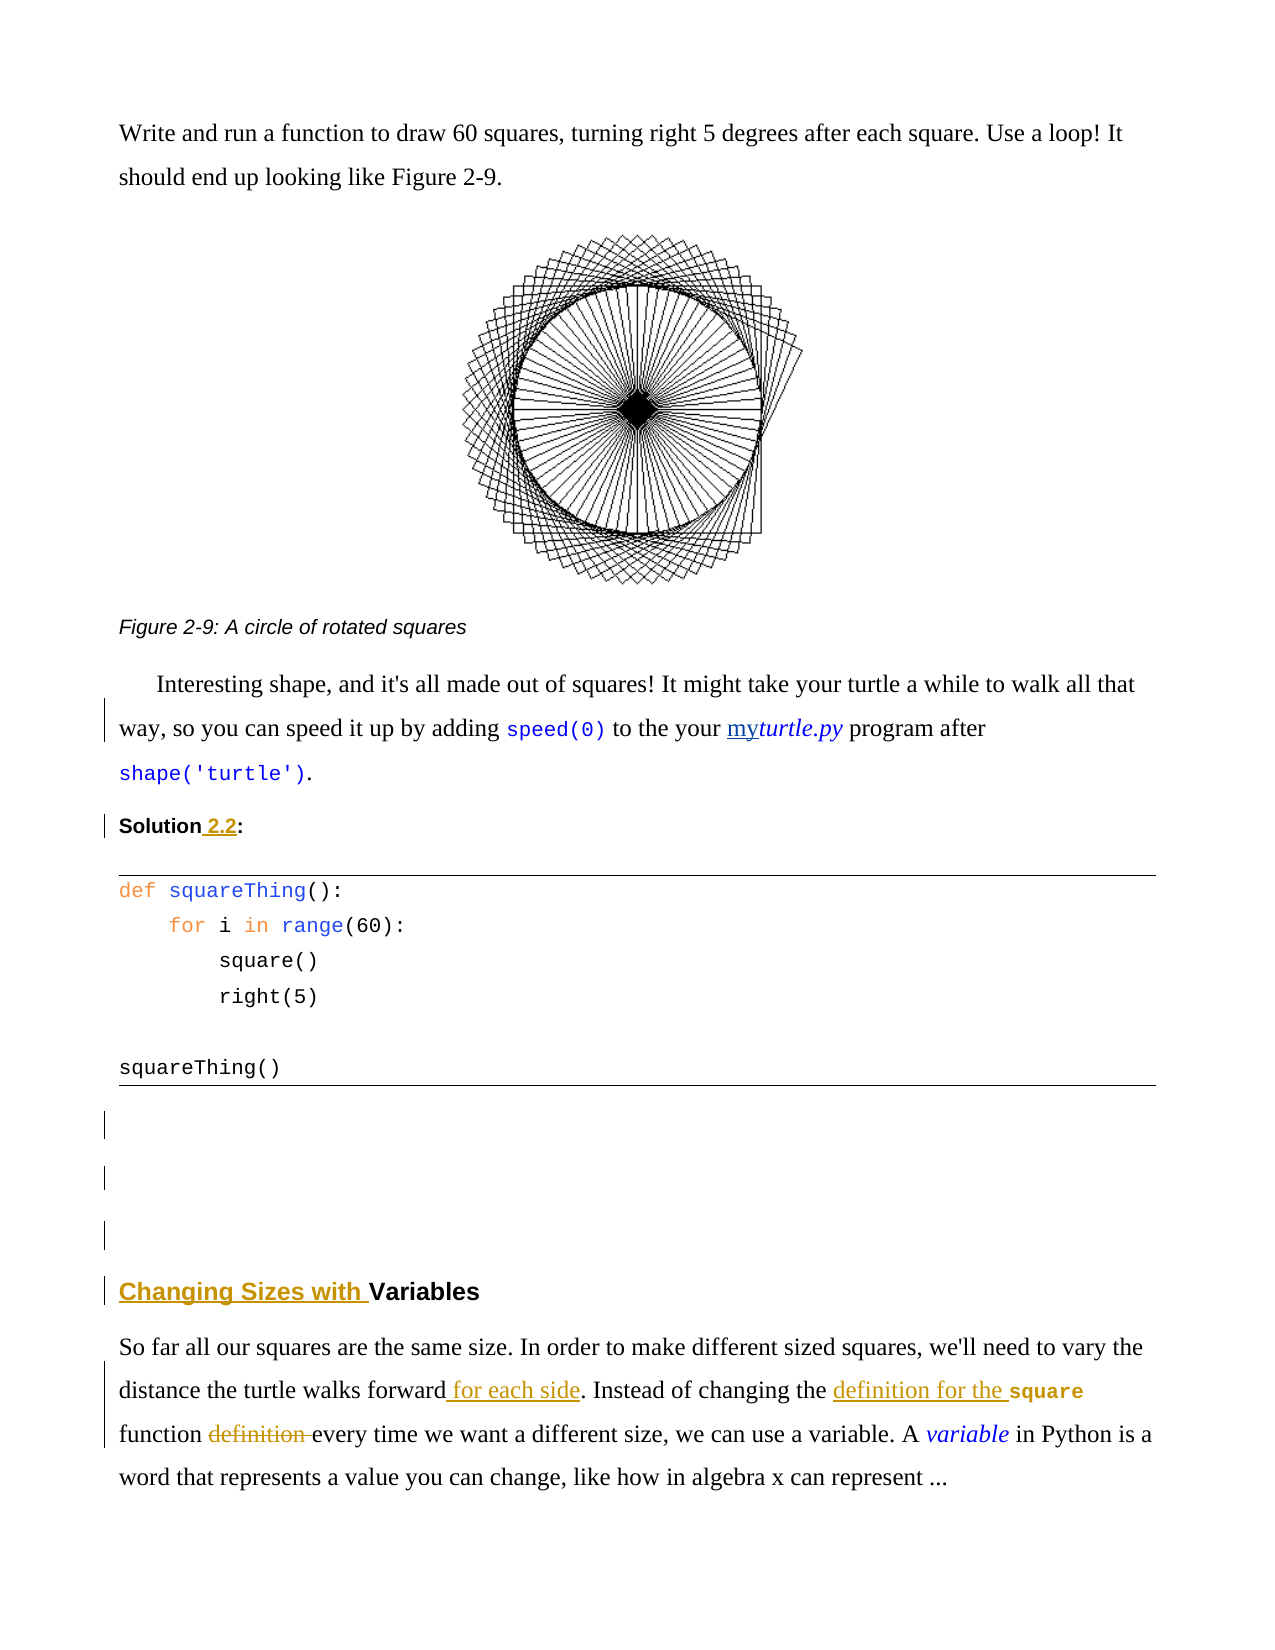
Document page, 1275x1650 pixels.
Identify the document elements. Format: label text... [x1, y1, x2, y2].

text Changing Sizes with Variables [118, 1276, 1156, 1305]
picture [450, 204, 825, 603]
text Figure 2-9: A circle of rotated squares [118, 217, 1156, 639]
text right(5) [118, 986, 1156, 1009]
text Write and run a function to draw 60 squares, turning right 5 degrees after each square. Use a loop! It should end up looking like Figure 2-9. [118, 118, 1156, 190]
text So far all our squares are the same size. In order to make different sized squares, we'll need to vary the distance the turtle walks forward for each side. Instead of changing the definition for the square function every time we want a different size, we can use a variable. A variable in Python is a word that represents a value you can change, like how in algebra x can represent ... [118, 1332, 1156, 1491]
text Interesting shape, and it's all made out of squares! It might take your turtle a while to walk all that way, so you can speed it up by adding speed(0) to the your myturtle.py program after shape('turtle'). [118, 669, 1156, 786]
text squareThing() [118, 1057, 1156, 1086]
text Solution 2.2: [118, 813, 1156, 837]
text square() [118, 951, 1156, 974]
text def squareThing(): [118, 876, 1156, 903]
text for i in range(60): [118, 915, 1156, 939]
